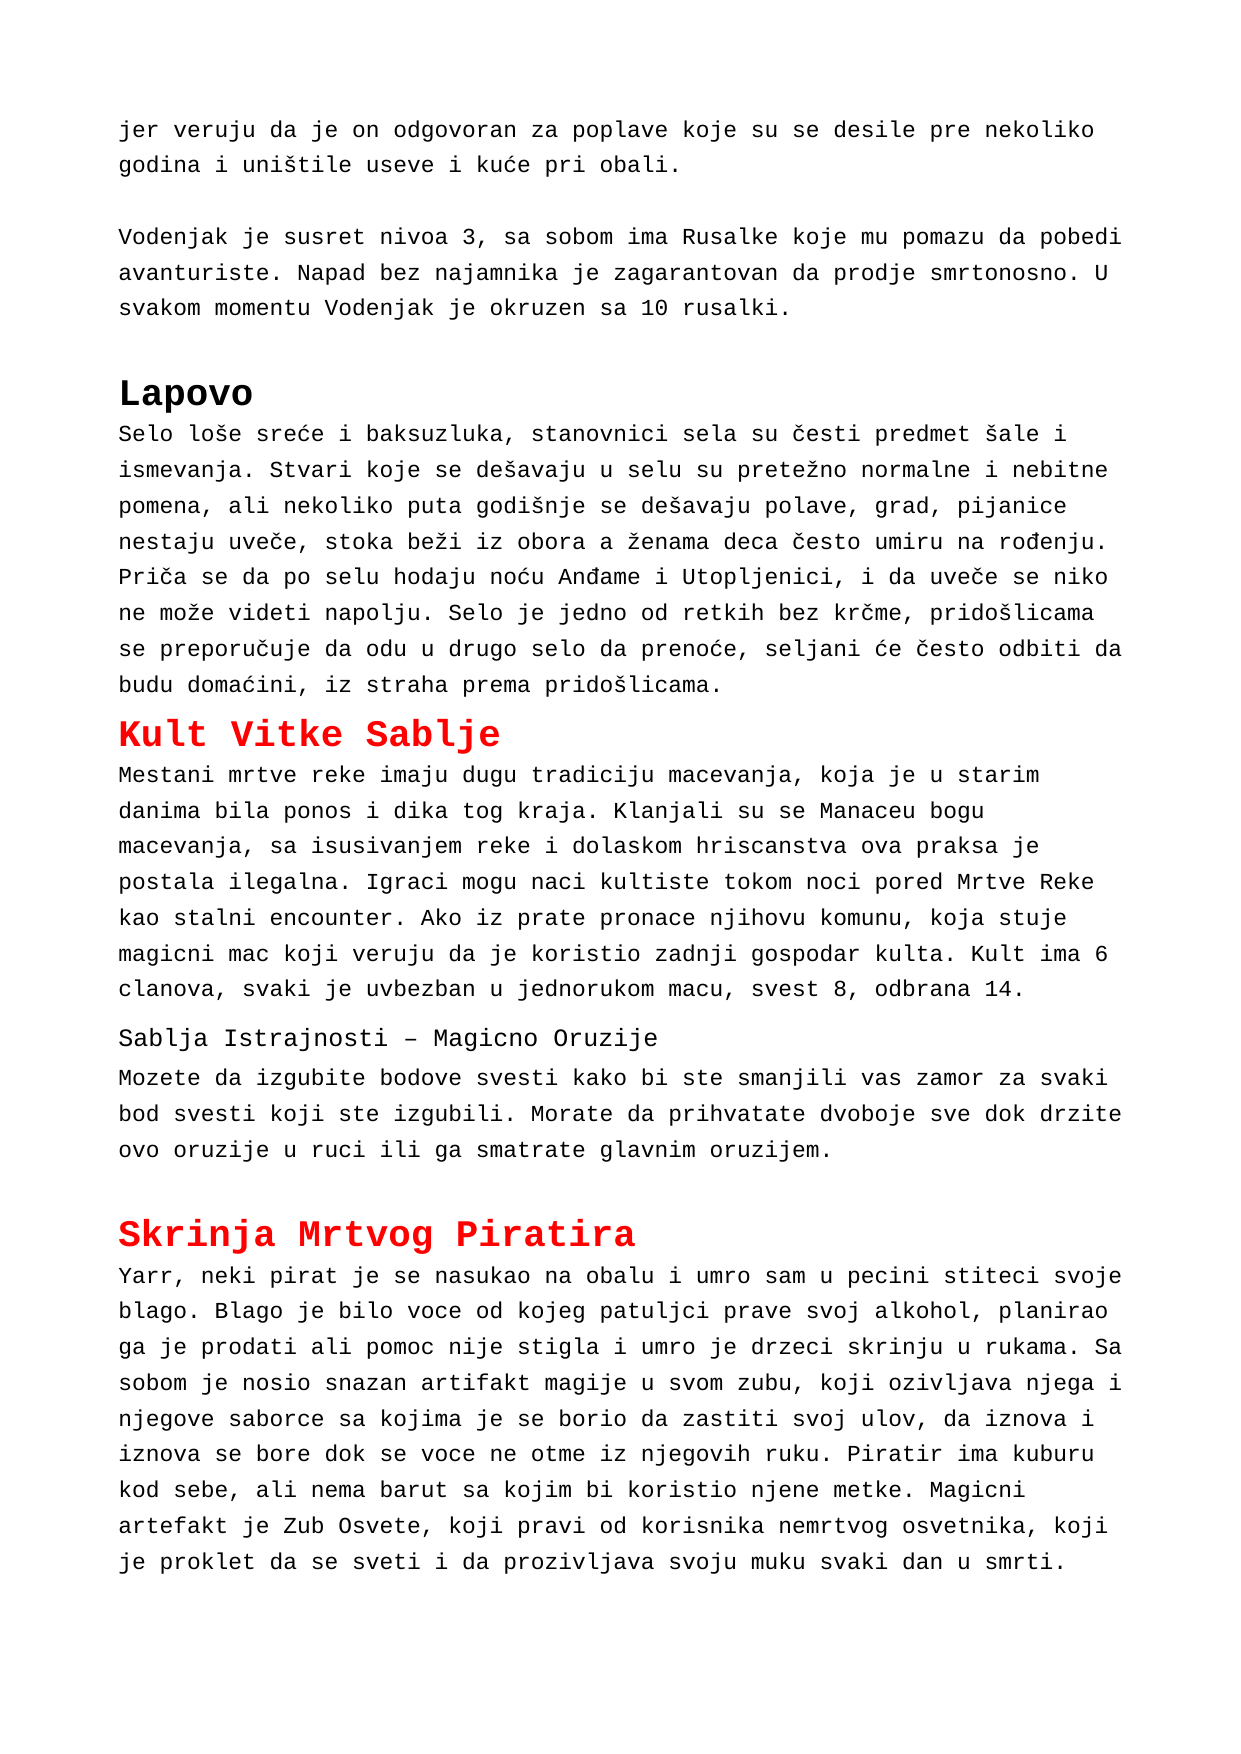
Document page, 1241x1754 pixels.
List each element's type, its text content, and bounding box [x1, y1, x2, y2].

text Mozete da izgubite bodove svesti kako bi ste smanjili vas zamor za svaki bod svesti koji ste izgubili. Morate da prihvatate dvoboje sve dok drzite ovo oruzije u ruci ili ga smatrate glavnim oruzijem. [118, 1067, 1122, 1164]
subtitle Sablja Istrajnosti – Magicno Oruzije [118, 1026, 1122, 1054]
text Yarr, neki pirat je se nasukao na obalu i umro sam u pecini stiteci svoje blago. Blago je bilo voce od kojeg patuljci prave svoj alkohol, planirao ga je prodati ali pomoc nije stigla i umro je drzeci skrinju u rukama. Sa sobom je nosio snazan artifakt magije u svom zubu, koji ozivljava njega i njegove saborce sa kojima je se borio da zastiti svoj ulov, da iznova i iznova se bore dok se voce ne otme iz njegovih ruku. Piratir ima kuburu kod sebe, ali nema barut sa kojim bi koristio njene metke. Magicni artefakt je Zub Osvete, koji pravi od korisnika nemrtvog osvetnika, koji je proklet da se sveti i da prozivljava svoju muku svaki dan u smrti. [118, 1264, 1122, 1576]
text jer veruju da je on odgovoran za poplave koje su se desile pre nekoliko godina i uništile useve i kuće pri obali. [118, 118, 1122, 180]
subtitle Kult Vitke Sablje [118, 715, 1122, 757]
subtitle Lapovo [118, 374, 1122, 417]
text Mestani mrtve reke imaju dugu tradiciju macevanja, koja je u starim danima bila ponos i dika tog kraja. Klanjali su se Manaceu bogu macevanja, sa isusivanjem reke i dolaskom hriscanstva ova praksa je postala ilegalna. Igraci mogu naci kultiste tokom noci pored Mrtve Reke kao stalni encounter. Ako iz prate pronace njihovu komunu, koja stuje magicni mac koji veruju da je koristio zadnji gospodar kulta. Kult ima 6 clanova, svaki je uvbezban u jednorukom macu, svest 8, odbrana 14. [118, 763, 1122, 1003]
subtitle Skrinja Mrtvog Piratira [118, 1216, 1122, 1258]
text Vodenjak je susret nivoa 3, sa sobom ima Rusalke koje mu pomazu da pobedi avanturiste. Napad bez najamnika je zagarantovan da prodje smrtonosno. U svakom momentu Vodenjak je okruzen sa 10 rusalki. [118, 225, 1122, 323]
text Selo loše sreće i baksuzluka, stanovnici sela su česti predmet šale i ismevanja. Stvari koje se dešavaju u selu su pretežno normalne i nebitne pomena, ali nekoliko puta godišnje se dešavaju polave, grad, pijanice nestaju uveče, stoka beži iz obora a ženama deca često umiru na rođenju. Priča se da po selu hodaju noću Anđame i Utopljenici, i da uveče se niko ne može videti napolju. Selo je jedno od retkih bez krčme, pridošlicama se preporučuje da odu u drugo selo da prenoće, seljani će često odbiti da budu domaćini, iz straha prema pridošlicama. [118, 423, 1122, 699]
